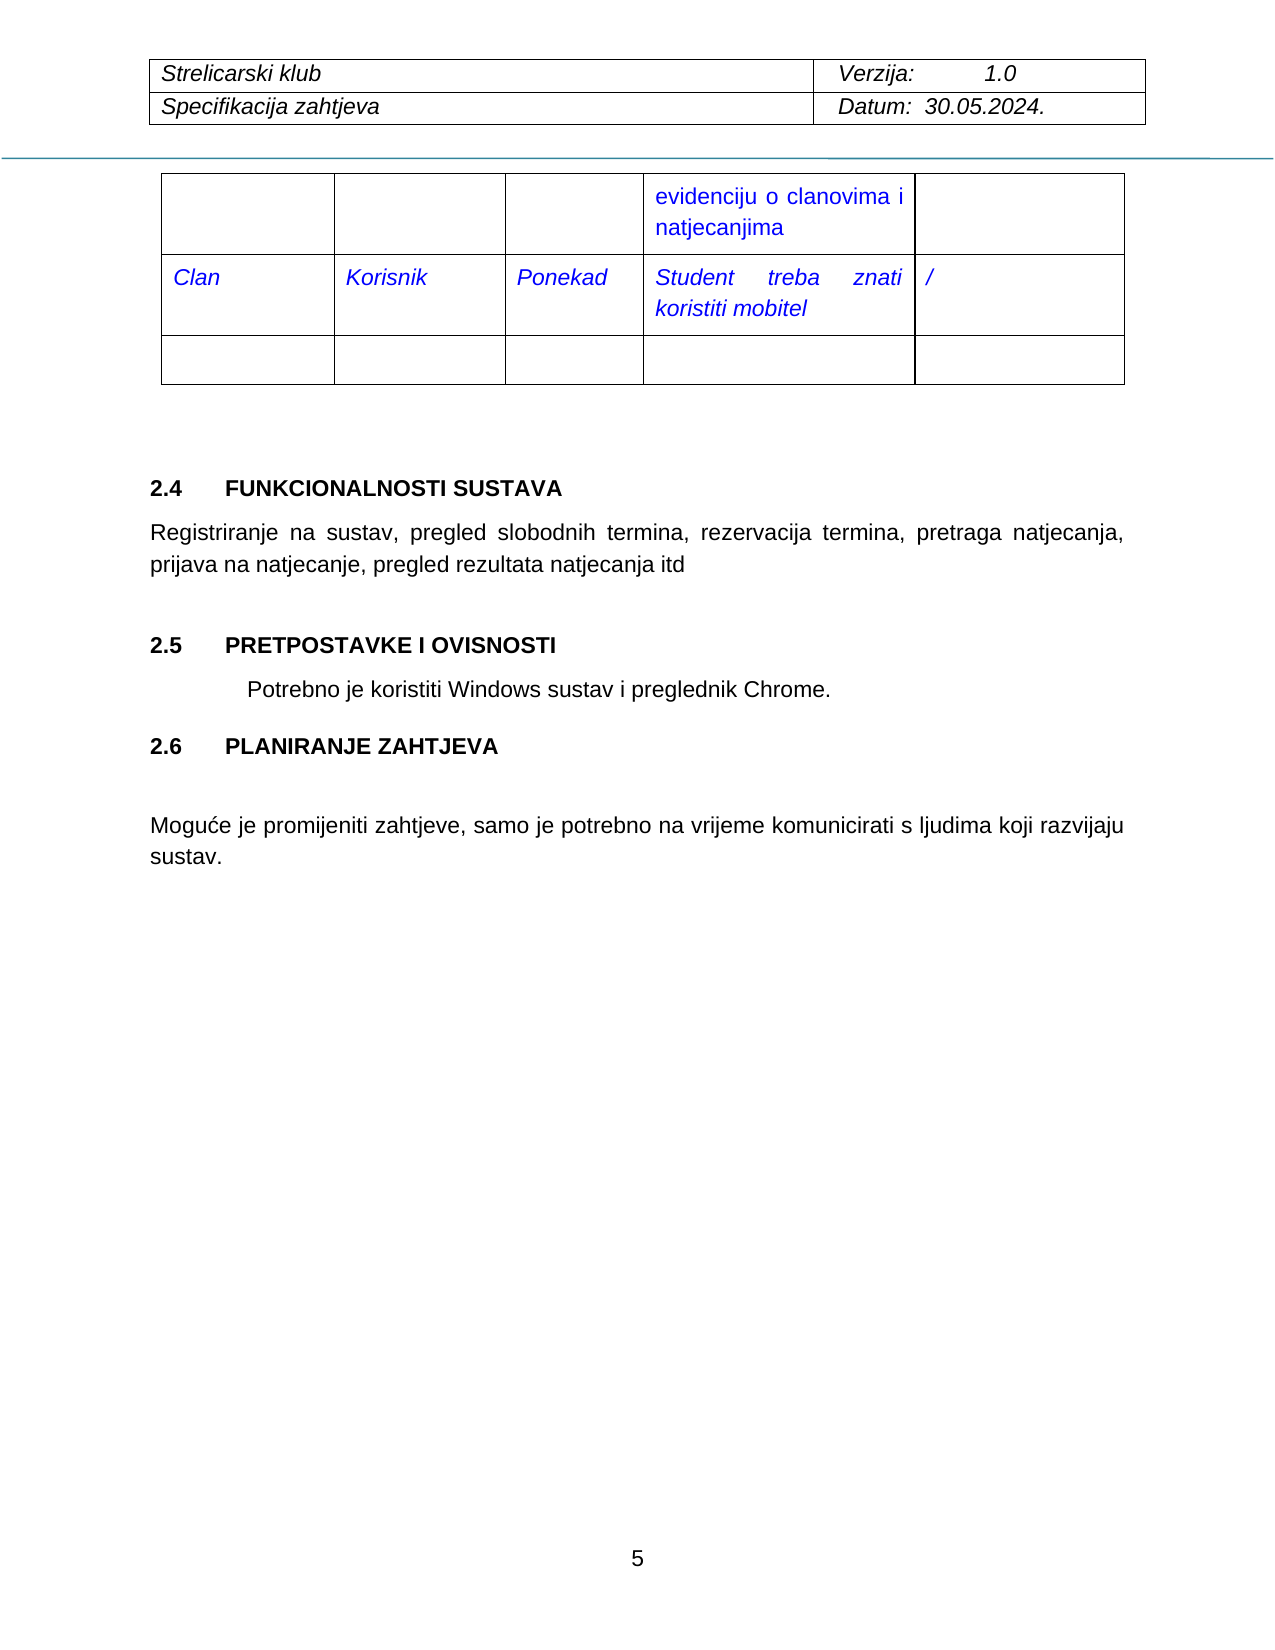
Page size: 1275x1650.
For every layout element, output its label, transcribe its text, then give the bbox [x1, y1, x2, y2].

table_cell [335, 174, 505, 254]
table_cell evidenciju o clanovima i natjecanjima [644, 174, 914, 254]
table_cell [162, 336, 334, 384]
text Registriranje na sustav, pregled slobodnih termina, rezervacija termina, pretraga natjecanja, prijava na natjecanje, pregled rezultata natjecanja itd [150, 519, 1125, 577]
text Moguće je promijeniti zahtjeve, samo je potrebno na vrijeme komunicirati s ljudima koji razvijaju sustav. [150, 812, 1125, 869]
table_cell Ponekad [506, 255, 643, 335]
text Potrebno je koristiti Windows sustav i preglednik Chrome. [247, 676, 1125, 703]
subtitle Funkcionalnosti SUSTAVA [150, 475, 1125, 501]
table_cell [644, 336, 914, 384]
table_cell Clan [162, 255, 334, 335]
table_cell [916, 174, 1124, 254]
table_cell [162, 174, 334, 254]
table_cell [916, 336, 1124, 384]
table_cell / [916, 255, 1124, 335]
table_cell Student treba znati koristiti mobitel [644, 255, 914, 335]
subtitle Planiranje zahtjeva [150, 733, 1125, 759]
table_cell Korisnik [335, 255, 505, 335]
table_cell [506, 336, 643, 384]
table_cell [506, 174, 643, 254]
table_cell [335, 336, 505, 384]
subtitle Pretpostavke i ovisnosti [150, 632, 1125, 659]
